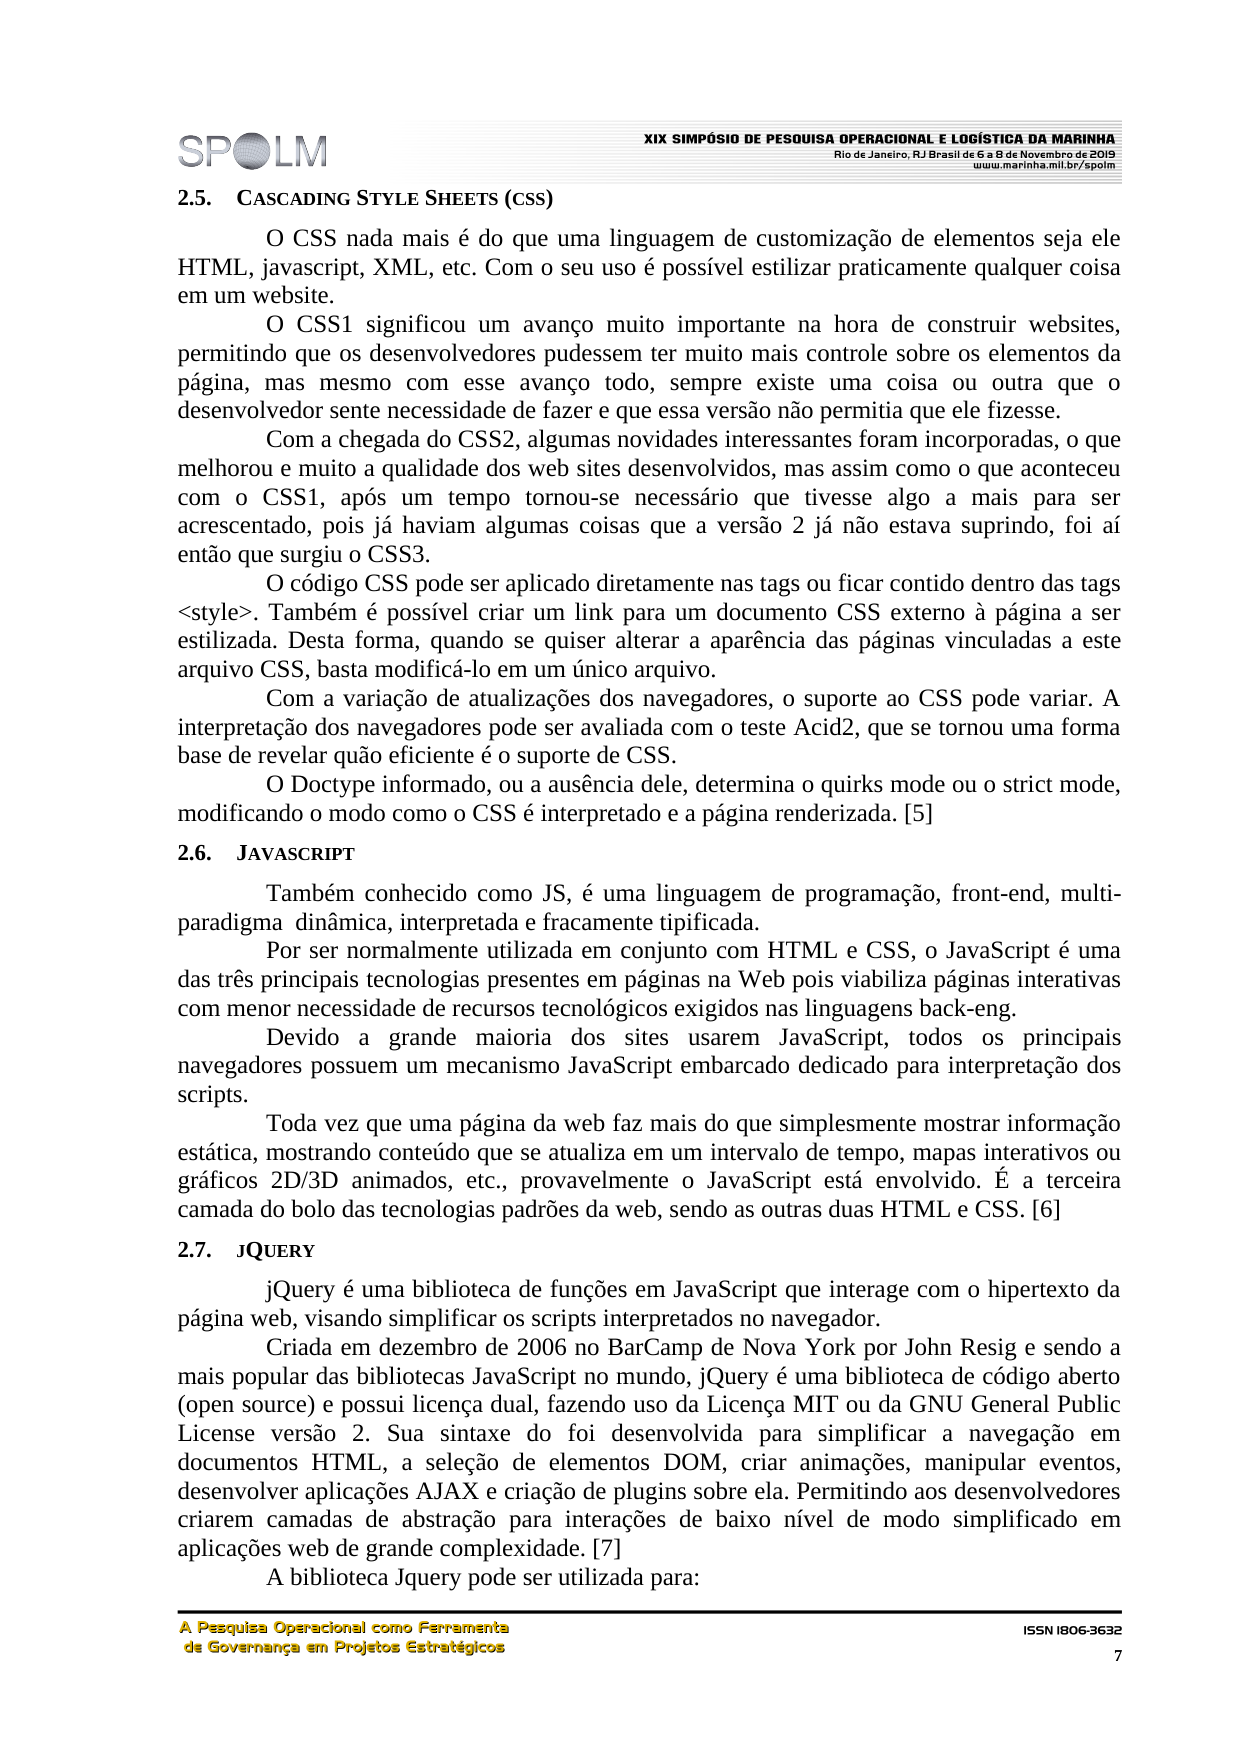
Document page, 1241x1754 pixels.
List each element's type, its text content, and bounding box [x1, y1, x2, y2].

subtitle Javascript [177, 839, 1122, 866]
text Com a variação de atualizações dos navegadores, o suporte ao CSS pode variar. A interpretação dos navegadores pode ser avaliada com o teste Acid2, que se tornou uma forma base de revelar quão eficiente é o suporte de CSS. [177, 683, 1122, 769]
text jQuery é uma biblioteca de funções em JavaScript que interage com o hipertexto da página web, visando simplificar os scripts interpretados no navegador. [177, 1274, 1122, 1332]
text O CSS nada mais é do que uma linguagem de customização de elementos seja ele HTML, javascript, XML, etc. Com o seu uso é possível estilizar praticamente qualquer coisa em um website. [177, 223, 1122, 309]
text Por ser normalmente utilizada em conjunto com HTML e CSS, o JavaScript é uma das três principais tecnologias presentes em páginas na Web pois viabiliza páginas interativas com menor necessidade de recursos tecnológicos exigidos nas linguagens back-eng. [177, 936, 1122, 1022]
text Também conhecido como JS, é uma linguagem de programação, front-end, multi-paradigma dinâmica, interpretada e fracamente tipificada. [177, 878, 1122, 936]
picture [177, 118, 1123, 184]
picture [177, 1610, 1122, 1656]
text O CSS1 significou um avanço muito importante na hora de construir websites, permitindo que os desenvolvedores pudessem ter muito mais controle sobre os elementos da página, mas mesmo com esse avanço todo, sempre existe uma coisa ou outra que o desenvolvedor sente necessidade de fazer e que essa versão não permitia que ele fizesse. [177, 309, 1122, 424]
subtitle jQuery [177, 1236, 1122, 1262]
subtitle Cascading Style Sheets (css) [177, 184, 1122, 211]
text Criada em dezembro de 2006 no BarCamp de Nova York por John Resig e sendo a mais popular das bibliotecas JavaScript no mundo, jQuery é uma biblioteca de código aberto (open source) e possui licença dual, fazendo uso da Licença MIT ou da GNU General Public License versão 2. Sua sintaxe do foi desenvolvida para simplificar a navegação em documentos HTML, a seleção de elementos DOM, criar animações, manipular eventos, desenvolver aplicações AJAX e criação de plugins sobre ela. Permitindo aos desenvolvedores criarem camadas de abstração para interações de baixo nível de modo simplificado em aplicações web de grande complexidade. [7] [177, 1332, 1122, 1562]
text O Doctype informado, ou a ausência dele, determina o quirks mode ou o strict mode, modificando o modo como o CSS é interpretado e a página renderizada. [5] [177, 769, 1122, 827]
text O código CSS pode ser aplicado diretamente nas tags ou ficar contido dentro das tags <style>. Também é possível criar um link para um documento CSS externo à página a ser estilizada. Desta forma, quando se quiser alterar a aparência das páginas vinculadas a este arquivo CSS, basta modificá-lo em um único arquivo. [177, 568, 1122, 683]
text Com a chegada do CSS2, algumas novidades interessantes foram incorporadas, o que melhorou e muito a qualidade dos web sites desenvolvidos, mas assim como o que aconteceu com o CSS1, após um tempo tornou-se necessário que tivesse algo a mais para ser acrescentado, pois já haviam algumas coisas que a versão 2 já não estava suprindo, foi aí então que surgiu o CSS3. [177, 424, 1122, 568]
text A biblioteca Jquery pode ser utilizada para: [177, 1562, 1122, 1591]
text Devido a grande maioria dos sites usarem JavaScript, todos os principais navegadores possuem um mecanismo JavaScript embarcado dedicado para interpretação dos scripts. [177, 1022, 1122, 1108]
text Toda vez que uma página da web faz mais do que simplesmente mostrar informação estática, mostrando conteúdo que se atualiza em um intervalo de tempo, mapas interativos ou gráficos 2D/3D animados, etc., provavelmente o JavaScript está envolvido. É a terceira camada do bolo das tecnologias padrões da web, sendo as outras duas HTML e CSS. [6] [177, 1108, 1122, 1223]
